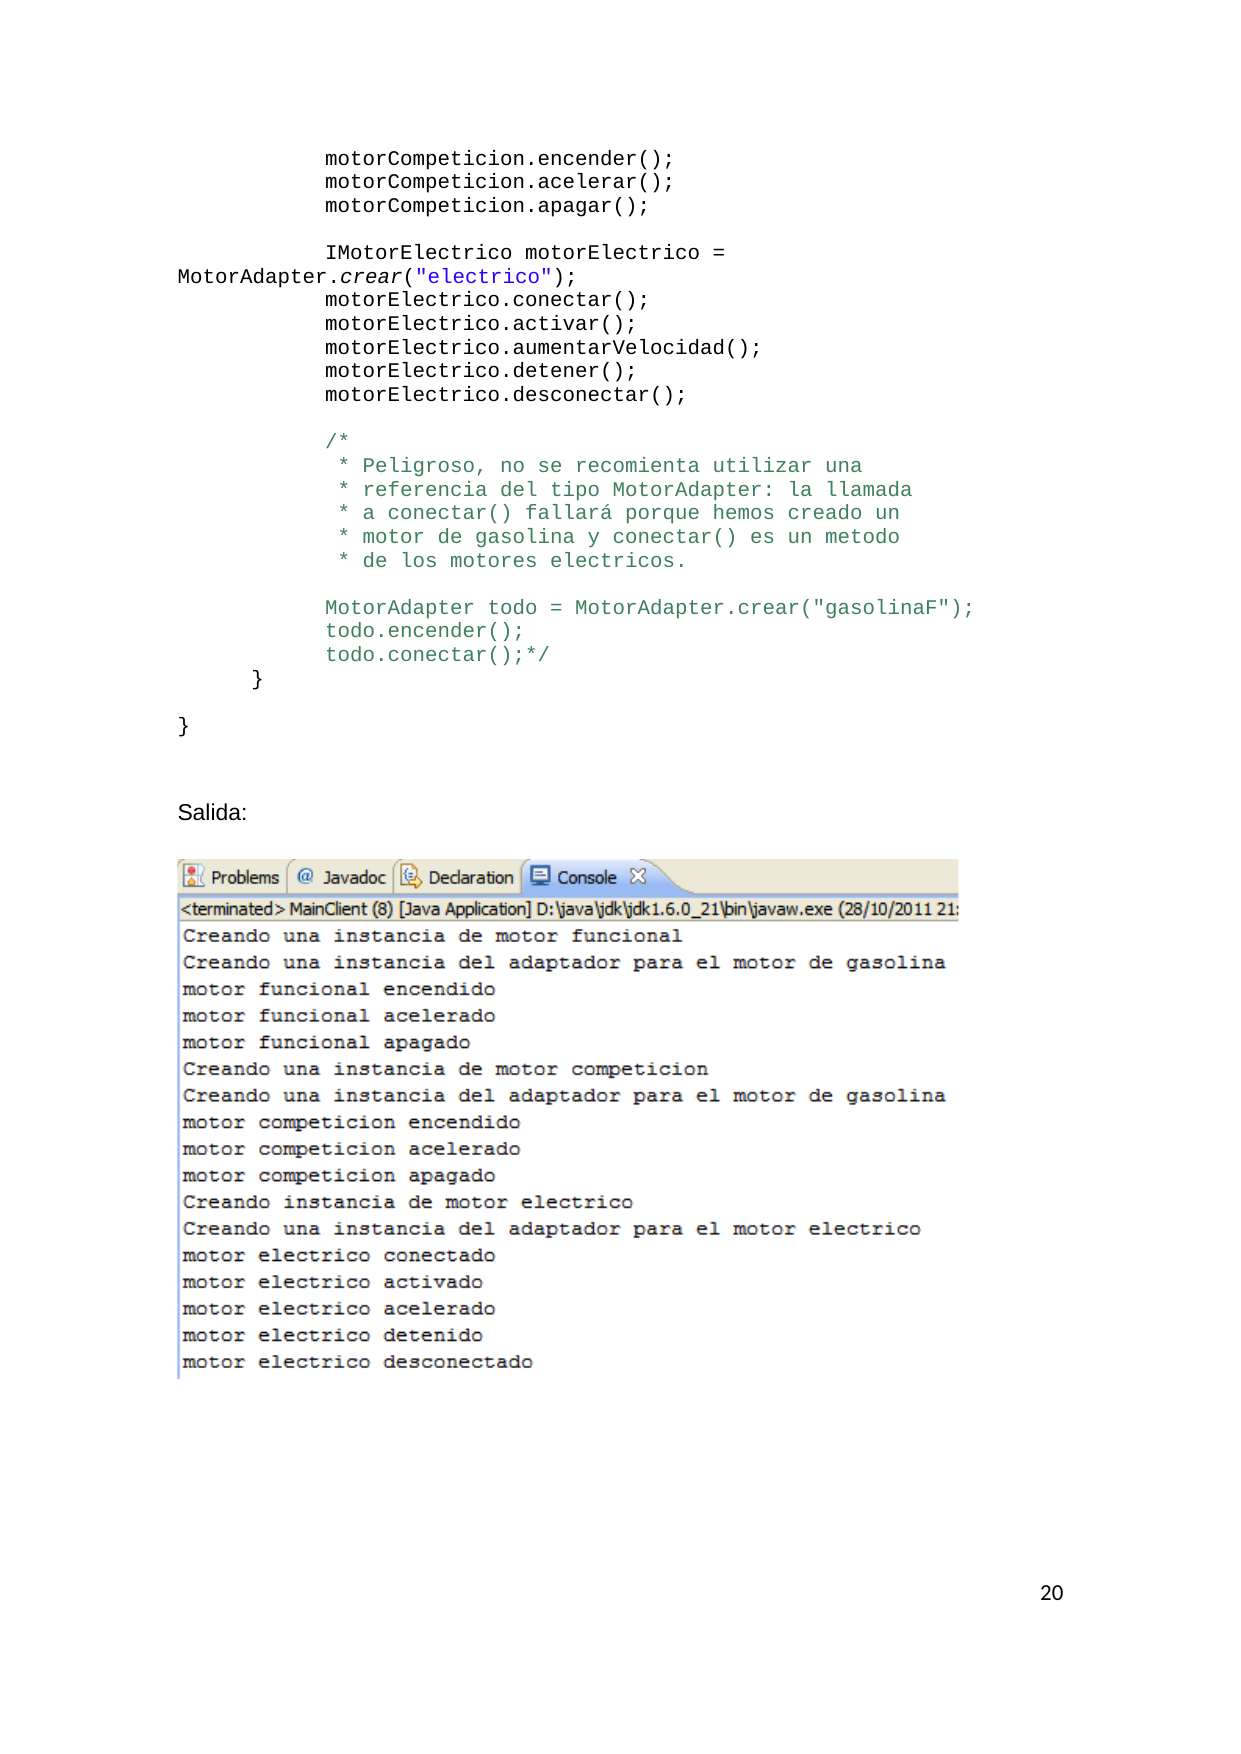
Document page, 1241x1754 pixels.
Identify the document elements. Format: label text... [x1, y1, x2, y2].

text motorCompeticion.acelerar(); [177, 171, 1063, 195]
text IMotorElectrico motorElectrico = MotorAdapter.crear("electrico"); [177, 242, 1063, 289]
text motorElectrico.desconectar(); [177, 384, 1063, 408]
text * de los motores electricos. [177, 549, 1063, 573]
text } [177, 715, 1063, 739]
text * referencia del tipo MotorAdapter: la llamada [177, 479, 1063, 502]
text motorElectrico.conectar(); [177, 289, 1063, 313]
text /* [177, 431, 1063, 455]
text motorCompeticion.encender(); [177, 148, 1063, 171]
text todo.conectar();*/ [177, 644, 1063, 668]
text todo.encender(); [177, 621, 1063, 644]
text } [177, 668, 1063, 691]
picture [177, 859, 959, 1379]
text motorElectrico.activar(); [177, 313, 1063, 337]
text * a conectar() fallará porque hemos creado un [177, 502, 1063, 526]
text motorElectrico.detener(); [177, 360, 1063, 384]
text motorElectrico.aumentarVelocidad(); [177, 337, 1063, 360]
text MotorAdapter todo = MotorAdapter.crear("gasolinaF"); [177, 597, 1063, 621]
text Salida: [177, 799, 1063, 825]
text * Peligroso, no se recomienta utilizar una [177, 455, 1063, 479]
text * motor de gasolina y conectar() es un metodo [177, 526, 1063, 549]
text motorCompeticion.apagar(); [177, 195, 1063, 218]
